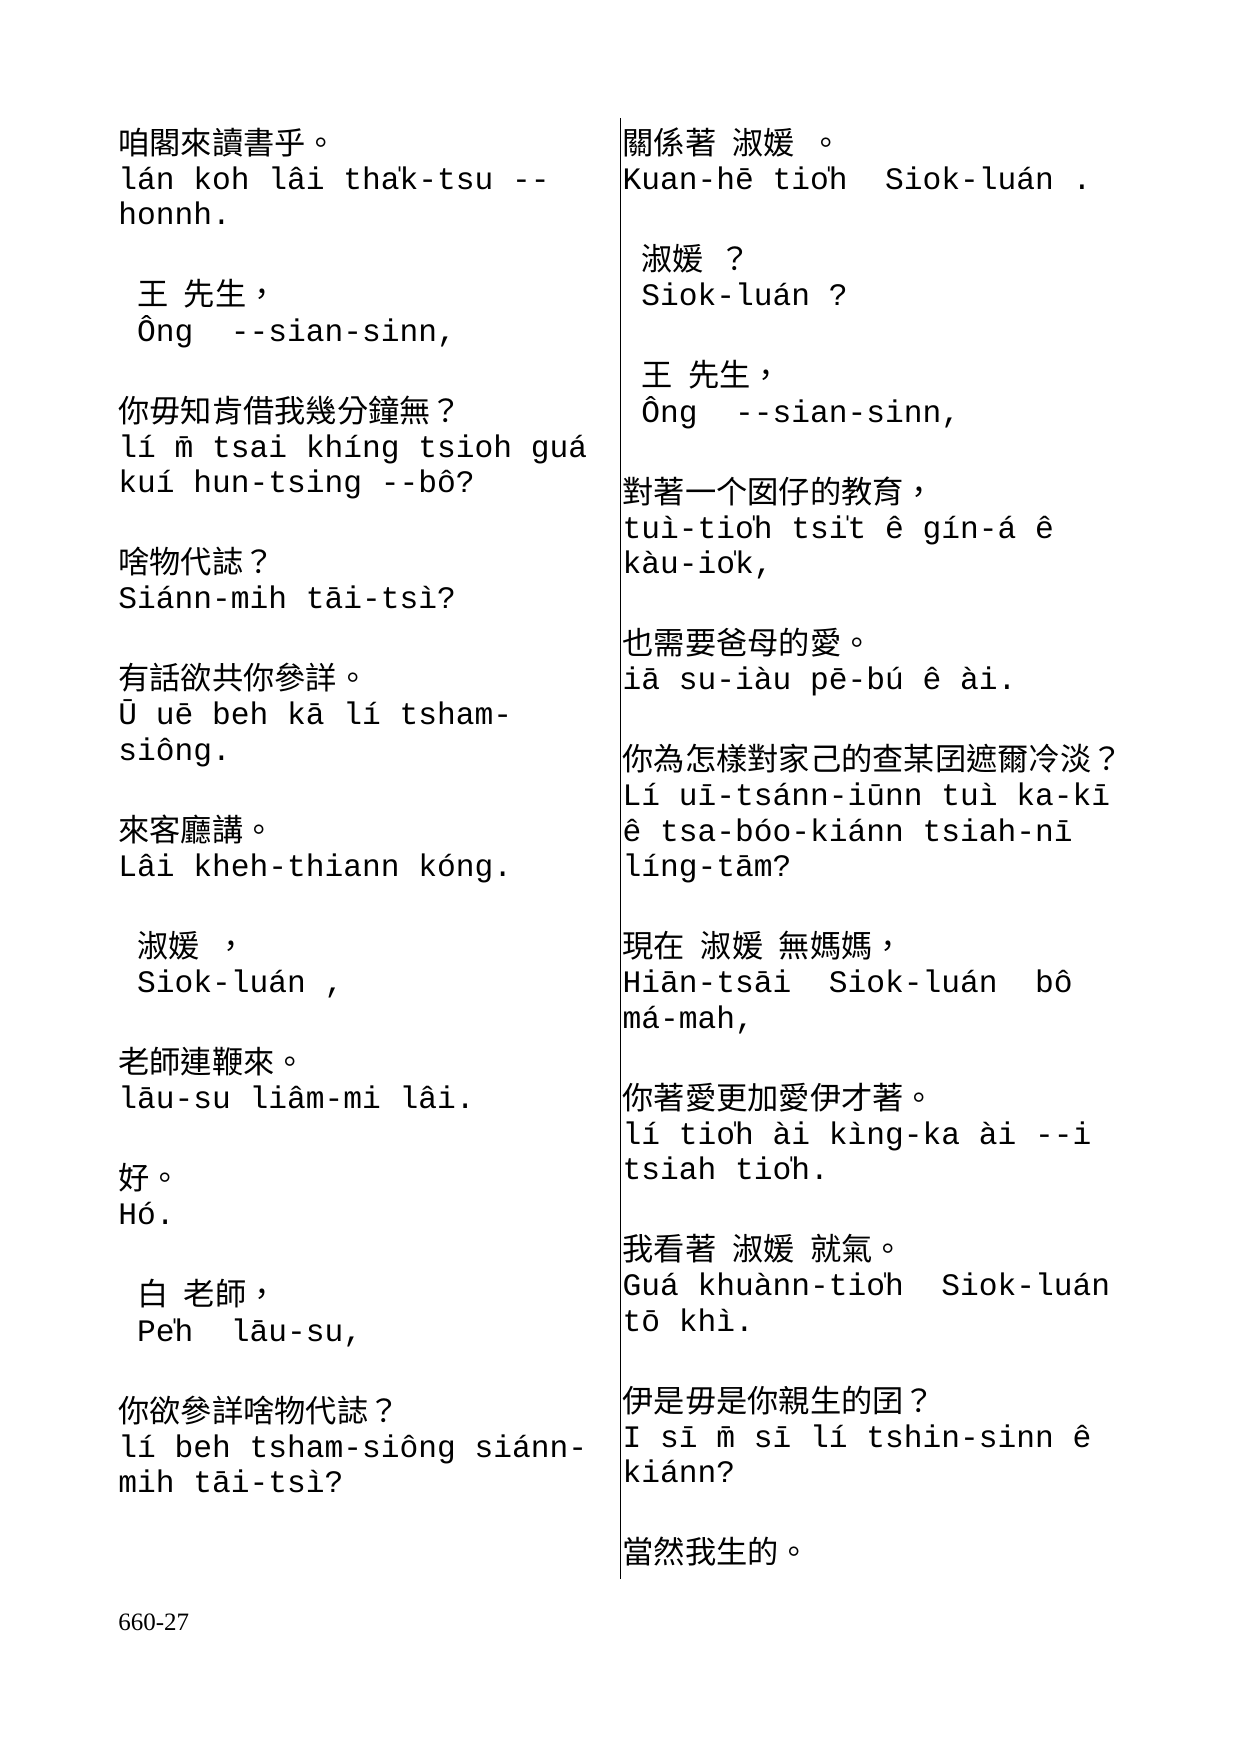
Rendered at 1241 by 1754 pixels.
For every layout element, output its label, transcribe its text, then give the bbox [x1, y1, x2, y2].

text 你著愛更加愛伊才著。 [622, 1073, 1122, 1118]
text Guá khuànn-tio̍h Siok-luán tō khì. [622, 1269, 1122, 1340]
text 來客廳講。 [118, 805, 618, 850]
text 好。 [118, 1153, 618, 1199]
text tuì-tio̍h tsi̍t ê gín-á ê kàu-io̍k, [622, 512, 1122, 583]
text Ū uē beh kā lí tsham-siông. [118, 699, 618, 769]
text 你欲參詳啥物代誌？ [118, 1386, 618, 1431]
text lāu-su liâm-mi lâi. [118, 1083, 618, 1118]
text Pe̍h lāu-su, [118, 1315, 618, 1351]
text 老師連鞭來。 [118, 1037, 618, 1083]
text Ông --sian-sinn, [622, 396, 1122, 432]
text 我看著 淑媛 就氣。 [622, 1224, 1122, 1269]
text Kuan-hē tio̍h Siok-luán . [622, 163, 1122, 199]
text 啥物代誌？ [118, 537, 618, 583]
text 你為怎樣對家己的查某囝遮爾冷淡？ [622, 734, 1122, 780]
text 淑媛 ？ [622, 234, 1122, 280]
text I sī m̄ sī lí tshin-sinn ê kiánn? [622, 1421, 1122, 1492]
text Siánn-mih tāi-tsì? [118, 583, 618, 618]
text 伊是毋是你親生的囝？ [622, 1376, 1122, 1421]
text 你毋知肯借我幾分鐘無？ [118, 386, 618, 431]
text Hiān-tsāi Siok-luán bô má-mah, [622, 967, 1122, 1037]
text Lâi kheh-thiann kóng. [118, 850, 618, 886]
text 對著一个囡仔的教育， [622, 467, 1122, 512]
text Ông --sian-sinn, [118, 315, 618, 351]
text Siok-luán , [118, 967, 618, 1002]
text 淑媛 ， [118, 921, 618, 967]
text iā su-iàu pē-bú ê ài. [622, 664, 1122, 699]
text 咱閣來讀書乎。 [118, 118, 618, 163]
text Lí uī-tsánn-iūnn tuì ka-kī ê tsa-bóo-kiánn tsiah-nī líng-tām? [622, 780, 1122, 886]
text 王 先生， [118, 269, 618, 315]
text lí beh tsham-siông siánn-mih tāi-tsì? [118, 1431, 618, 1502]
text Siok-luán ? [622, 280, 1122, 315]
text 當然我生的。 [622, 1527, 1122, 1572]
text Hó. [118, 1199, 618, 1234]
text 王 先生， [622, 351, 1122, 396]
text lí m̄ tsai khíng tsioh guá kuí hun-tsing --bô? [118, 431, 618, 502]
text 關係著 淑媛 。 [622, 118, 1122, 163]
text 有話欲共你參詳。 [118, 653, 618, 699]
text lí tio̍h ài kìng-ka ài --i tsiah tio̍h. [622, 1118, 1122, 1189]
text lán koh lâi tha̍k-tsu --honnh. [118, 163, 618, 234]
text 也需要爸母的愛。 [622, 618, 1122, 664]
text 白 老師， [118, 1269, 618, 1315]
text 現在 淑媛 無媽媽， [622, 921, 1122, 967]
